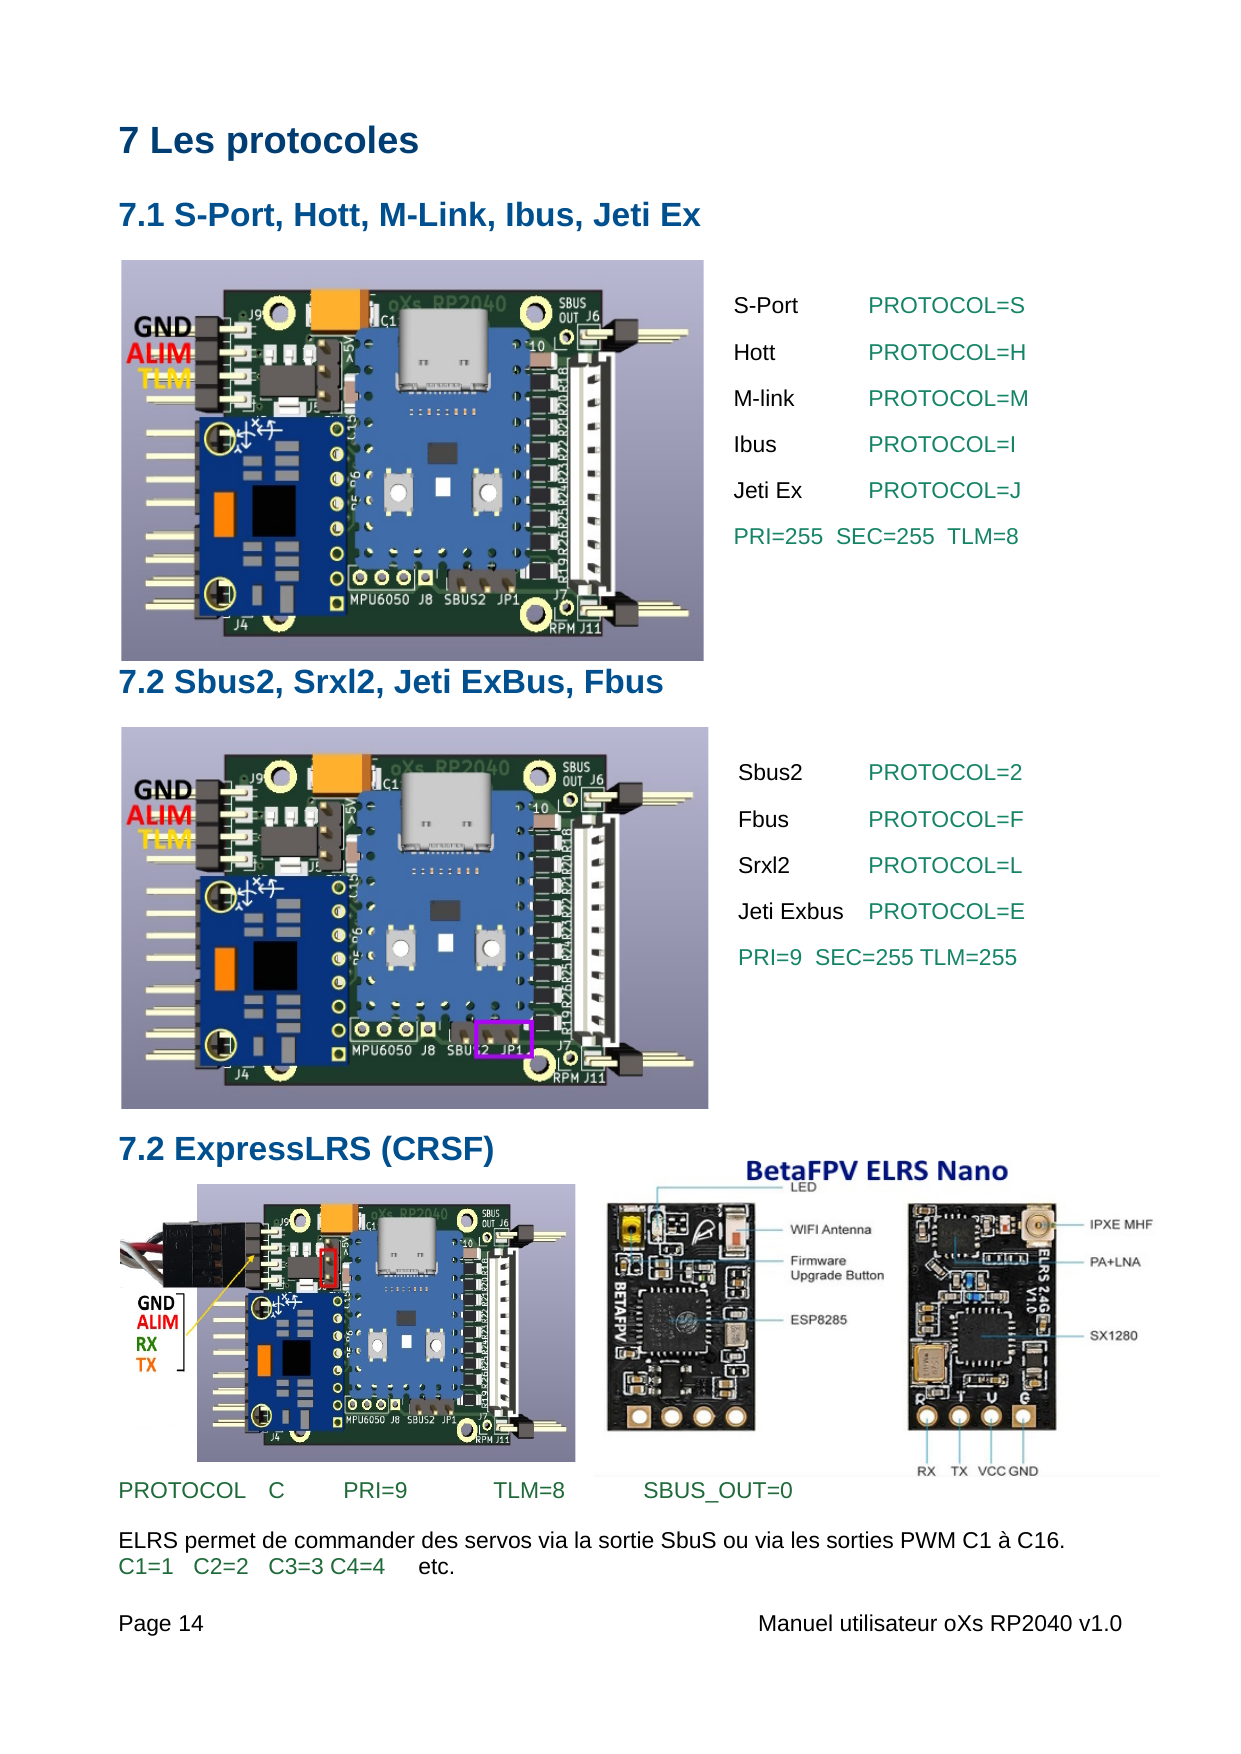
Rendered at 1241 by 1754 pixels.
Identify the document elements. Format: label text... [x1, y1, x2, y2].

subtitle 7.2 ExpressLRS (CRSF) [118, 1129, 1164, 1168]
text Ibus PROTOCOL=I [704, 431, 1164, 457]
text Sbus2 PROTOCOL=2 [709, 759, 1164, 786]
subtitle 7.2 Sbus2, Srxl2, Jeti ExBus, Fbus [118, 662, 1164, 701]
picture [121, 727, 709, 1109]
text S-Port PROTOCOL=S [704, 292, 1164, 319]
text C1=1 C2=2 C3=3 C4=4 etc. [118, 1553, 1164, 1579]
picture [593, 1160, 1160, 1477]
text Fbus PROTOCOL=F [709, 806, 1164, 832]
text Hott PROTOCOL=H [704, 338, 1164, 365]
text PROTOCOL C PRI=9 TLM=8 SBUS_OUT=0 [118, 1180, 1164, 1503]
text Jeti Exbus PROTOCOL=E [709, 898, 1164, 924]
picture [121, 260, 704, 661]
text ELRS permet de commander des servos via la sortie SbuS ou via les sorties PWM C1 à C16. [118, 1527, 1164, 1553]
picture [120, 1184, 576, 1462]
subtitle 7.1 S-Port, Hott, M-Link, Ibus, Jeti Ex [118, 195, 1164, 234]
text Jeti Ex PROTOCOL=J [704, 477, 1164, 503]
text PRI=9 SEC=255 TLM=255 [709, 944, 1164, 970]
subtitle 7 Les protocoles [118, 118, 1164, 162]
text PRI=255 SEC=255 TLM=8 [704, 523, 1164, 549]
text M-link PROTOCOL=M [704, 385, 1164, 411]
text Srxl2 PROTOCOL=L [709, 852, 1164, 878]
